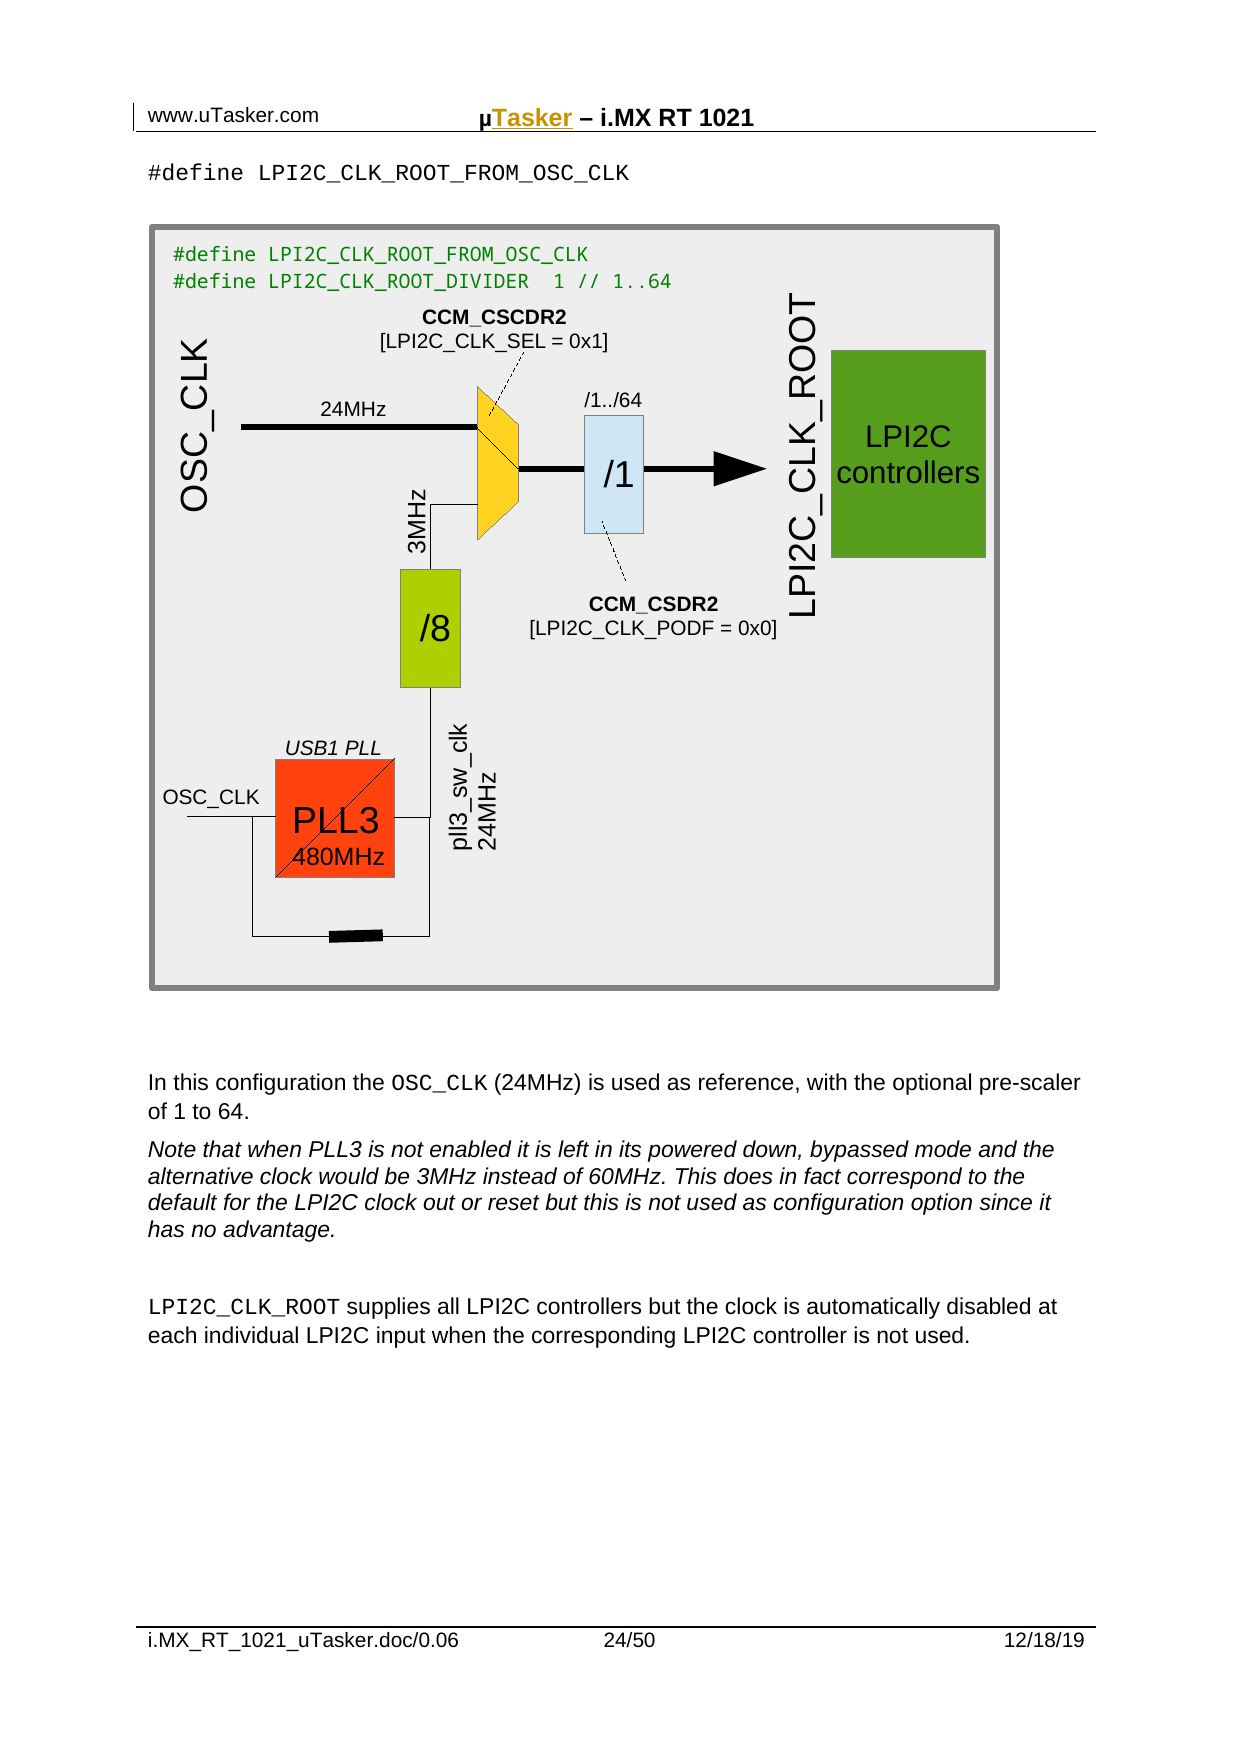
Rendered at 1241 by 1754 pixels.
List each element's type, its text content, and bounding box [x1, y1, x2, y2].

text In this configuration the OSC_CLK (24MHz) is used as reference, with the optional pre-scaler of 1 to 64. [148, 1069, 1093, 1124]
text #define LPI2C_CLK_ROOT_FROM_OSC_CLK [148, 161, 1093, 187]
text LPI2C_CLK_ROOT supplies all LPI2C controllers but the clock is automatically disabled at each individual LPI2C input when the corresponding LPI2C controller is not used. [148, 1293, 1093, 1348]
text Note that when PLL3 is not enabled it is left in its powered down, bypassed mode and the alternative clock would be 3MHz instead of 60MHz. This does in fact correspond to the default for the LPI2C clock out or reset but this is not used as configuration option since it has no advantage. [148, 1136, 1093, 1242]
